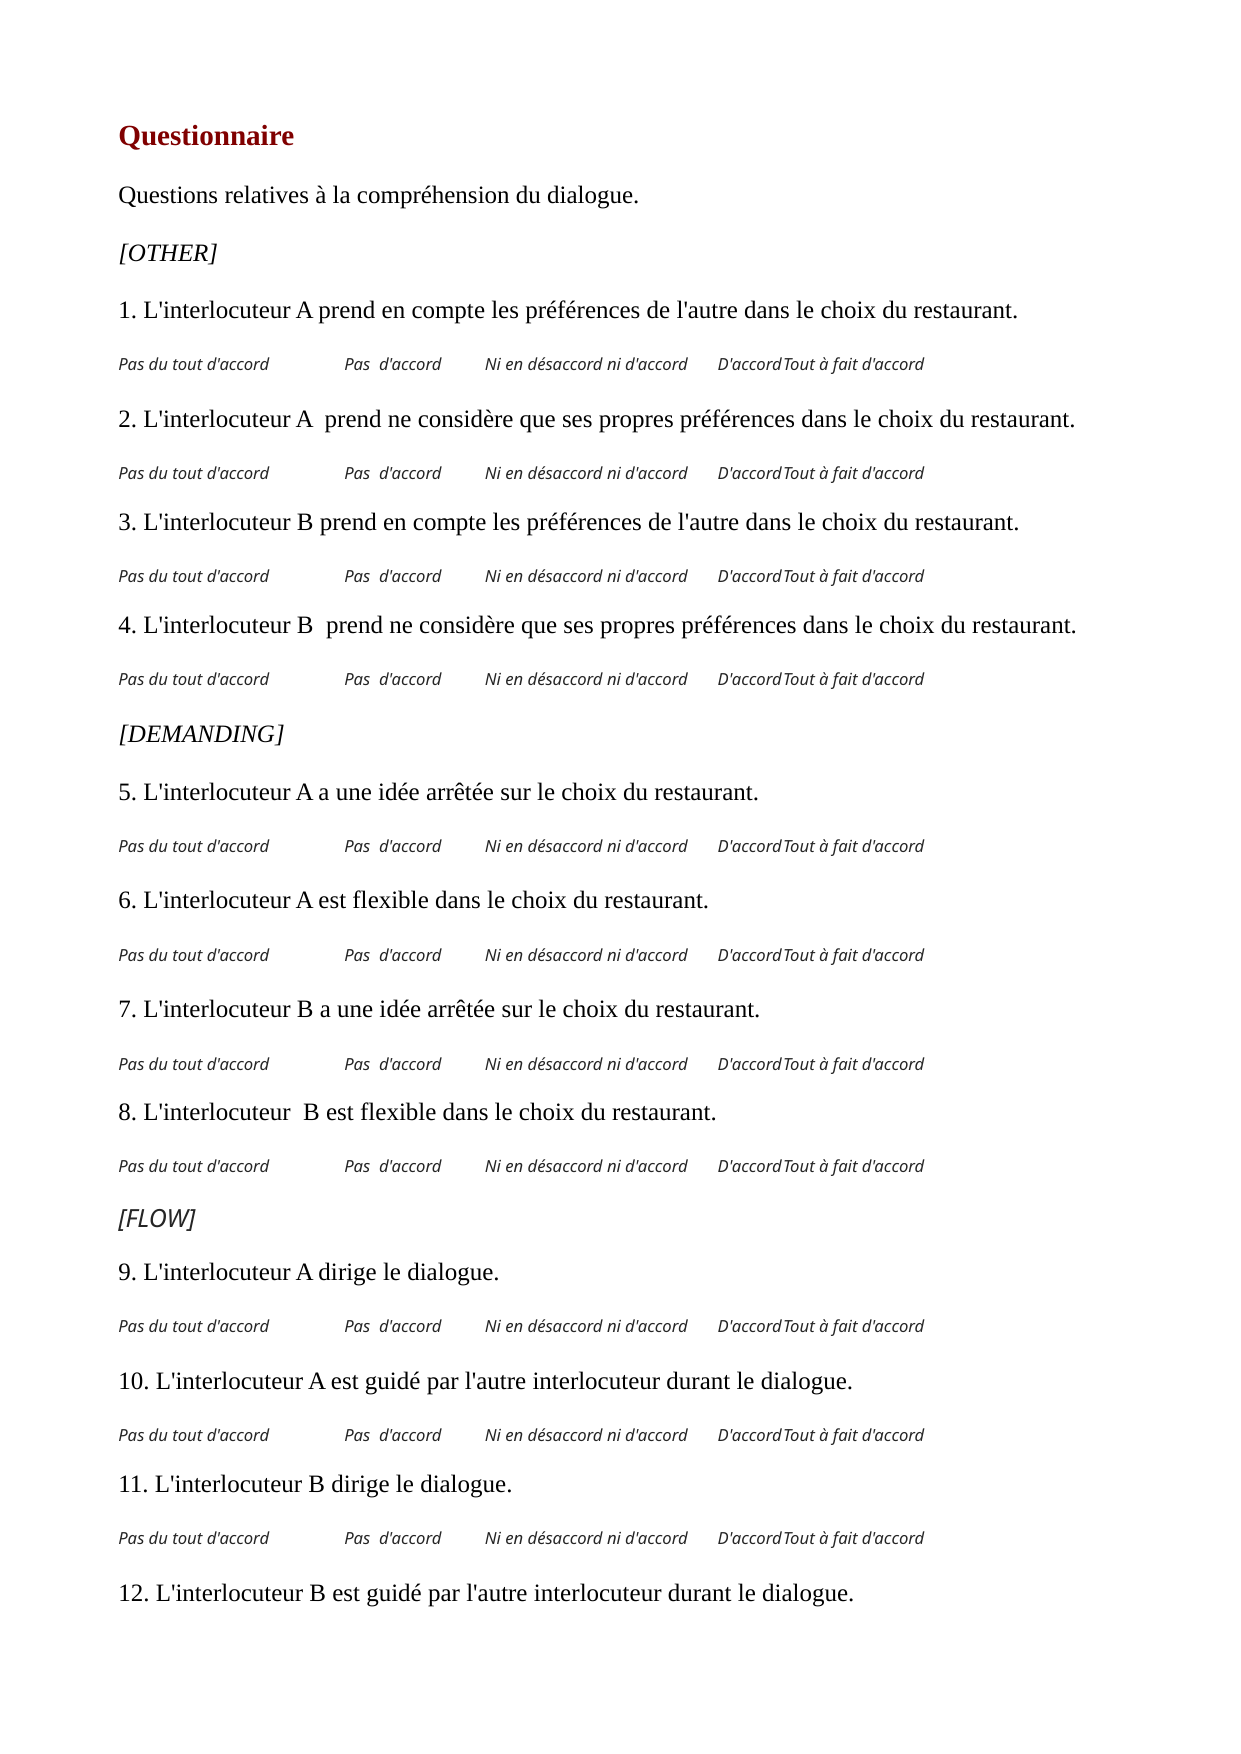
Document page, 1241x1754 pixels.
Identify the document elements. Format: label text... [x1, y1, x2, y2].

text 10. L'interlocuteur A est guidé par l'autre interlocuteur durant le dialogue. [118, 1366, 1122, 1395]
text [DEMANDING] [118, 719, 1122, 748]
text 5. L'interlocuteur A a une idée arrêtée sur le choix du restaurant. [118, 777, 1122, 805]
text 4. L'interlocuteur B prend ne considère que ses propres préférences dans le choix du restaurant. [118, 610, 1122, 639]
text Pas du tout d'accord Pas d'accord Ni en désaccord ni d'accord D'accord Tout à fait d'accord [118, 1052, 1122, 1075]
text 9. L'interlocuteur A dirige le dialogue. [118, 1257, 1122, 1286]
text 8. L'interlocuteur B est flexible dans le choix du restaurant. [118, 1097, 1122, 1126]
text Pas du tout d'accord Pas d'accord Ni en désaccord ni d'accord D'accord Tout à fait d'accord [118, 834, 1122, 857]
text Pas du tout d'accord Pas d'accord Ni en désaccord ni d'accord D'accord Tout à fait d'accord [118, 1424, 1122, 1446]
text 1. L'interlocuteur A prend en compte les préférences de l'autre dans le choix du restaurant. [118, 295, 1122, 324]
text Pas du tout d'accord Pas d'accord Ni en désaccord ni d'accord D'accord Tout à fait d'accord [118, 668, 1122, 719]
text 7. L'interlocuteur B a une idée arrêtée sur le choix du restaurant. [118, 994, 1122, 1023]
text 3. L'interlocuteur B prend en compte les préférences de l'autre dans le choix du restaurant. [118, 507, 1122, 536]
text 11. L'interlocuteur B dirige le dialogue. [118, 1469, 1122, 1498]
text [OTHER] [118, 238, 1122, 267]
text Pas du tout d'accord Pas d'accord Ni en désaccord ni d'accord D'accord Tout à fait d'accord [118, 565, 1122, 587]
text Pas du tout d'accord Pas d'accord Ni en désaccord ni d'accord D'accord Tout à fait d'accord [118, 353, 1122, 376]
text Questionnaire [118, 118, 1122, 152]
text 12. L'interlocuteur B est guidé par l'autre interlocuteur durant le dialogue. [118, 1578, 1122, 1607]
text Pas du tout d'accord Pas d'accord Ni en désaccord ni d'accord D'accord Tout à fait d'accord [118, 1155, 1122, 1178]
text Pas du tout d'accord Pas d'accord Ni en désaccord ni d'accord D'accord Tout à fait d'accord [118, 943, 1122, 966]
text Pas du tout d'accord Pas d'accord Ni en désaccord ni d'accord D'accord Tout à fait d'accord [118, 1315, 1122, 1337]
text Pas du tout d'accord Pas d'accord Ni en désaccord ni d'accord D'accord Tout à fait d'accord [118, 1527, 1122, 1549]
text 2. L'interlocuteur A prend ne considère que ses propres préférences dans le choix du restaurant. [118, 404, 1122, 433]
text Questions relatives à la compréhension du dialogue. [118, 180, 1122, 209]
text 6. L'interlocuteur A est flexible dans le choix du restaurant. [118, 886, 1122, 914]
text [FLOW] [118, 1200, 1122, 1234]
text Pas du tout d'accord Pas d'accord Ni en désaccord ni d'accord D'accord Tout à fait d'accord [118, 462, 1122, 484]
